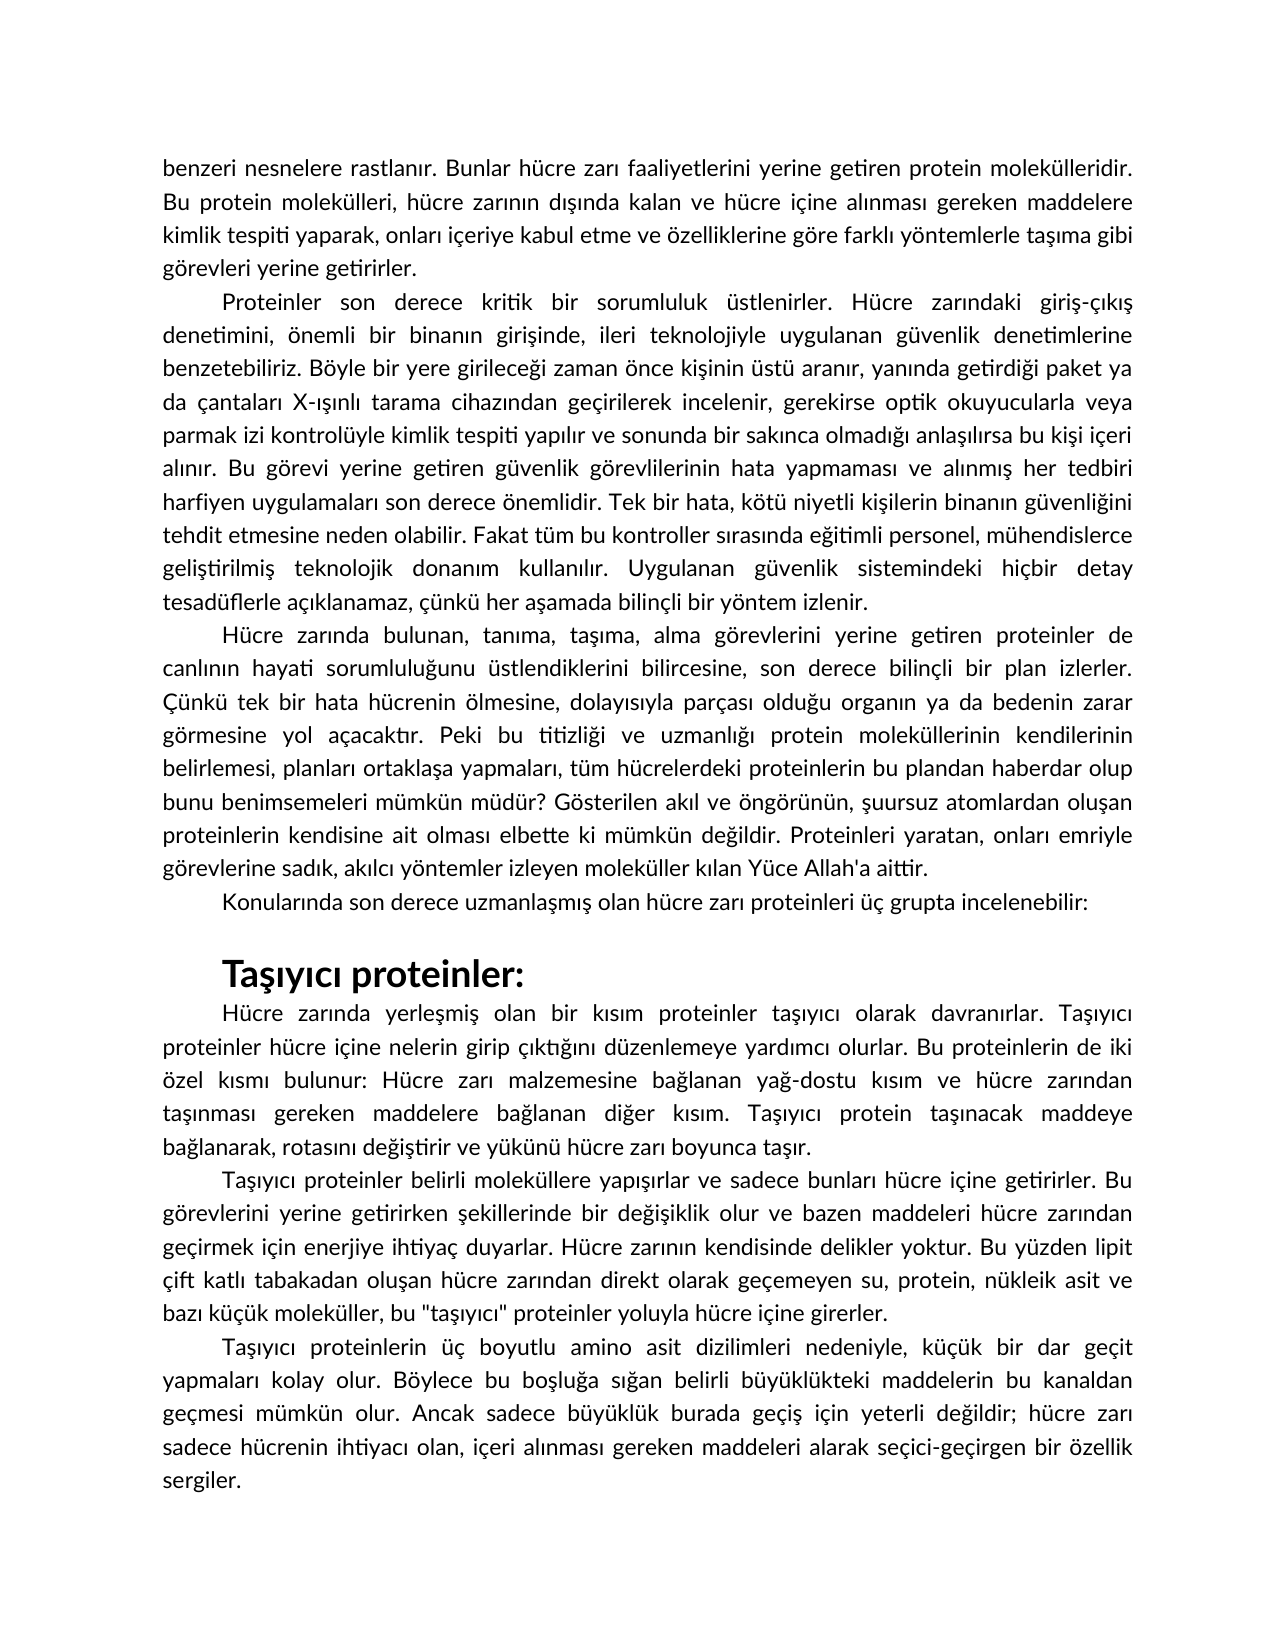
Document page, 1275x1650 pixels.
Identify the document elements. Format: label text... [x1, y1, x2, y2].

text benzeri nesnelere rastlanır. Bunlar hücre zarı faaliyetlerini yerine getiren protein molekülleridir. Bu protein molekülleri, hücre zarının dışında kalan ve hücre içine alınması gereken maddelere kimlik tespiti yaparak, onları içeriye kabul etme ve özelliklerine göre farklı yöntemlerle taşıma gibi görevleri yerine getirirler. [162, 150, 1134, 283]
subtitle Taşıyıcı proteinler: [162, 950, 1134, 995]
text Hücre zarında bulunan, tanıma, taşıma, alma görevlerini yerine getiren proteinler de canlının hayati sorumluluğunu üstlendiklerini bilircesine, son derece bilinçli bir plan izlerler. Çünkü tek bir hata hücrenin ölmesine, dolayısıyla parçası olduğu organın ya da bedenin zarar görmesine yol açacaktır. Peki bu titizliği ve uzmanlığı protein moleküllerinin kendilerinin belirlemesi, planları ortaklaşa yapmaları, tüm hücrelerdeki proteinlerin bu plandan haberdar olup bunu benimsemeleri mümkün müdür? Gösterilen akıl ve öngörünün, şuursuz atomlardan oluşan proteinlerin kendisine ait olması elbette ki mümkün değildir. Proteinleri yaratan, onları emriyle görevlerine sadık, akılcı yöntemler izleyen moleküller kılan Yüce Allah'a aittir. [162, 617, 1134, 883]
text Taşıyıcı proteinlerin üç boyutlu amino asit dizilimleri nedeniyle, küçük bir dar geçit yapmaları kolay olur. Böylece bu boşluğa sığan belirli büyüklükteki maddelerin bu kanaldan geçmesi mümkün olur. Ancak sadece büyüklük burada geçiş için yeterli değildir; hücre zarı sadece hücrenin ihtiyacı olan, içeri alınması gereken maddeleri alarak seçici-geçirgen bir özellik sergiler. [162, 1328, 1134, 1495]
text Konularında son derece uzmanlaşmış olan hücre zarı proteinleri üç grupta incelenebilir: [162, 883, 1134, 917]
text Proteinler son derece kritik bir sorumluluk üstlenirler. Hücre zarındaki giriş-çıkış denetimini, önemli bir binanın girişinde, ileri teknolojiyle uygulanan güvenlik denetimlerine benzetebiliriz. Böyle bir yere girileceği zaman önce kişinin üstü aranır, yanında getirdiği paket ya da çantaları X-ışınlı tarama cihazından geçirilerek incelenir, gerekirse optik okuyucularla veya parmak izi kontrolüyle kimlik tespiti yapılır ve sonunda bir sakınca olmadığı anlaşılırsa bu kişi içeri alınır. Bu görevi yerine getiren güvenlik görevlilerinin hata yapmaması ve alınmış her tedbiri harfiyen uygulamaları son derece önemlidir. Tek bir hata, kötü niyetli kişilerin binanın güvenliğini tehdit etmesine neden olabilir. Fakat tüm bu kontroller sırasında eğitimli personel, mühendislerce geliştirilmiş teknolojik donanım kullanılır. Uygulanan güvenlik sistemindeki hiçbir detay tesadüflerle açıklanamaz, çünkü her aşamada bilinçli bir yöntem izlenir. [162, 283, 1134, 617]
text Taşıyıcı proteinler belirli moleküllere yapışırlar ve sadece bunları hücre içine getirirler. Bu görevlerini yerine getirirken şekillerinde bir değişiklik olur ve bazen maddeleri hücre zarından geçirmek için enerjiye ihtiyaç duyarlar. Hücre zarının kendisinde delikler yoktur. Bu yüzden lipit çift katlı tabakadan oluşan hücre zarından direkt olarak geçemeyen su, protein, nükleik asit ve bazı küçük moleküller, bu "taşıyıcı" proteinler yoluyla hücre içine girerler. [162, 1162, 1134, 1328]
text Hücre zarında yerleşmiş olan bir kısım proteinler taşıyıcı olarak davranırlar. Taşıyıcı proteinler hücre içine nelerin girip çıktığını düzenlemeye yardımcı olurlar. Bu proteinlerin de iki özel kısmı bulunur: Hücre zarı malzemesine bağlanan yağ-dostu kısım ve hücre zarından taşınması gereken maddelere bağlanan diğer kısım. Taşıyıcı protein taşınacak maddeye bağlanarak, rotasını değiştirir ve yükünü hücre zarı boyunca taşır. [162, 995, 1134, 1162]
